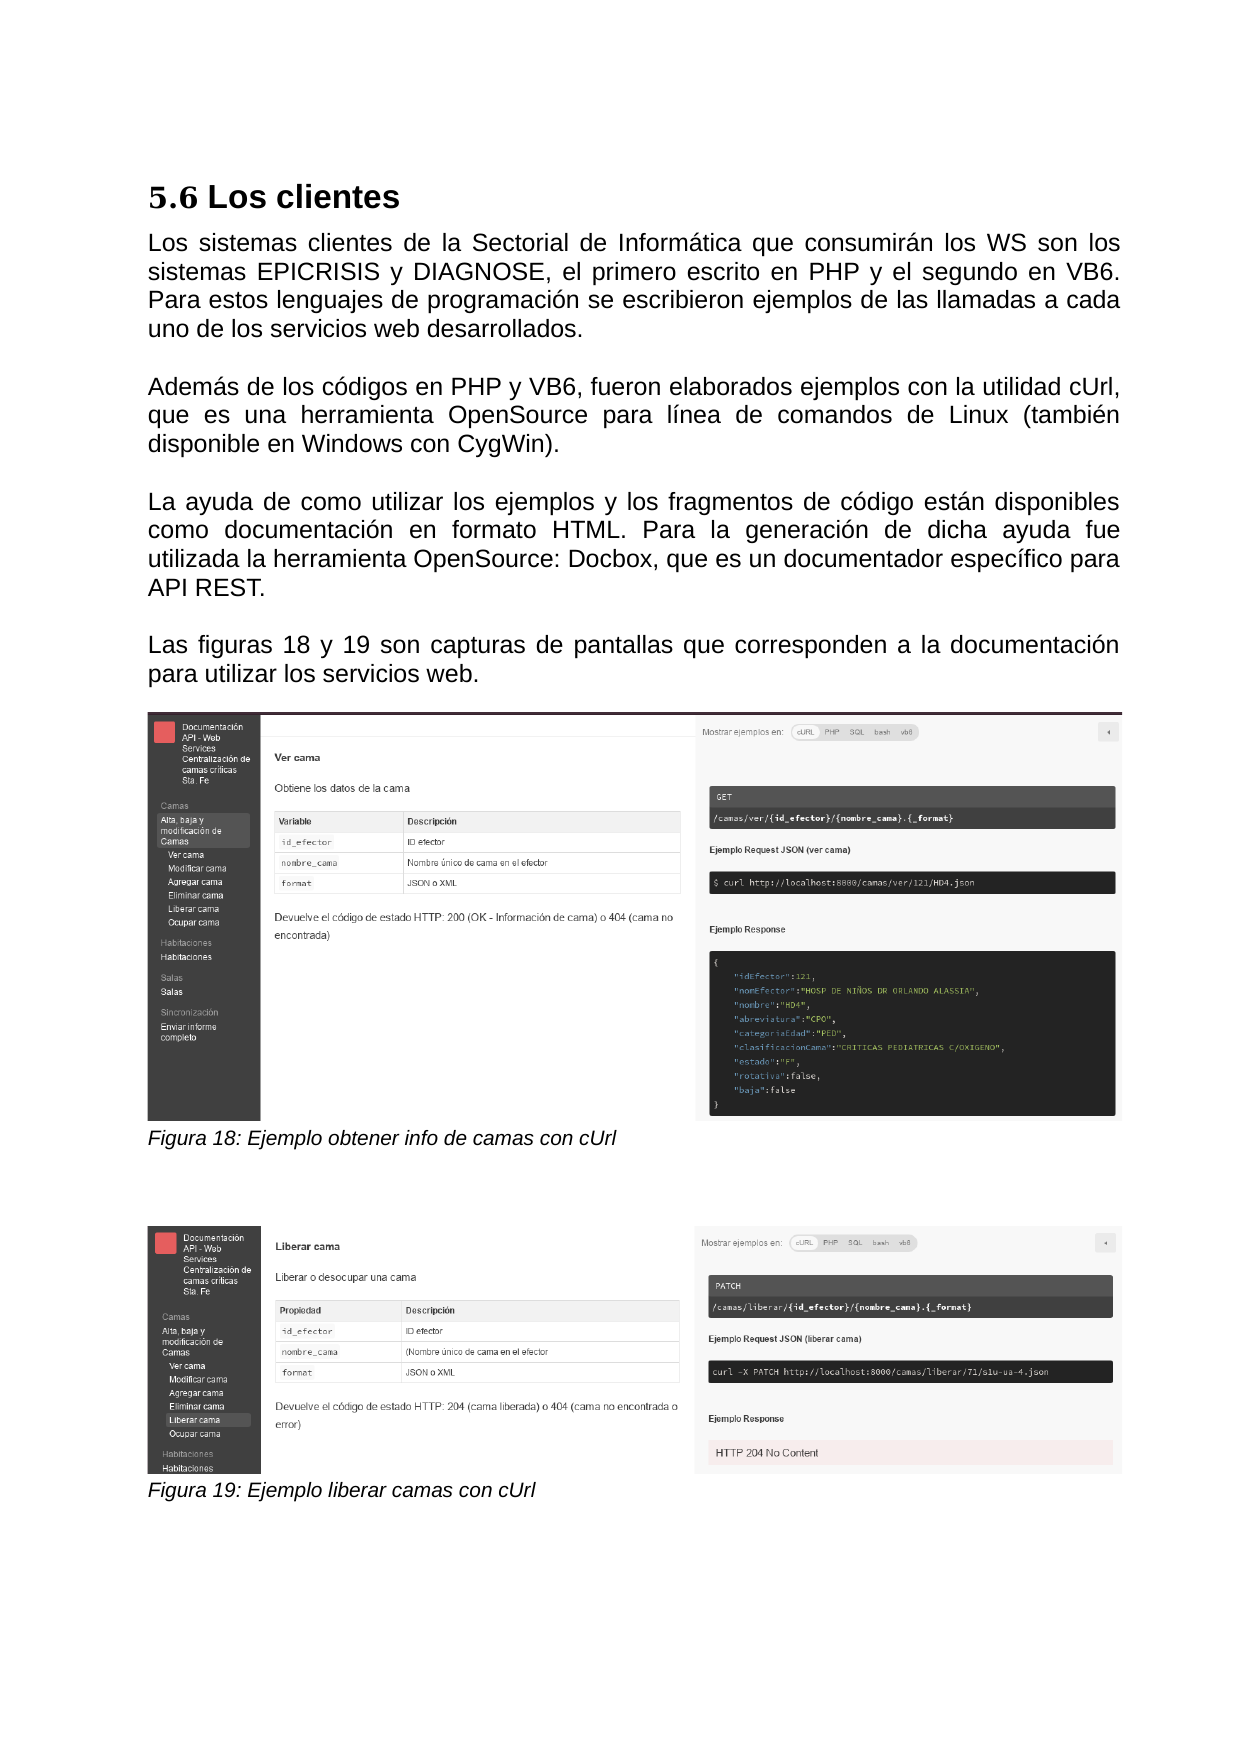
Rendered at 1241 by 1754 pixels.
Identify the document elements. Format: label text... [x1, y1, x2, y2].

text La ayuda de como utilizar los ejemplos y los fragmentos de código están disponibles como documentación en formato HTML. Para la generación de dicha ayuda fue utilizada la herramienta OpenSource: Docbox, que es un documentador específico para API REST. [148, 487, 1122, 602]
picture [147, 1226, 1123, 1474]
subtitle 5.6 Los clientes [148, 177, 1122, 216]
text Figura 19: Ejemplo liberar camas con cUrl [148, 1474, 1122, 1502]
picture [147, 712, 1123, 1121]
text Además de los códigos en PHP y VB6, fueron elaborados ejemplos con la utilidad cUrl, que es una herramienta OpenSource para línea de comandos de Linux (también disponible en Windows con CygWin). [148, 372, 1122, 458]
text Los sistemas clientes de la Sectorial de Informática que consumirán los WS son los sistemas EPICRISIS y DIAGNOSE, el primero escrito en PHP y el segundo en VB6. Para estos lenguajes de programación se escribieron ejemplos de las llamadas a cada uno de los servicios web desarrollados. [148, 228, 1122, 343]
text Figura 18: Ejemplo obtener info de camas con cUrl [148, 1121, 1122, 1149]
text Las figuras 18 y 19 son capturas de pantallas que corresponden a la documentación para utilizar los servicios web. [148, 631, 1122, 688]
